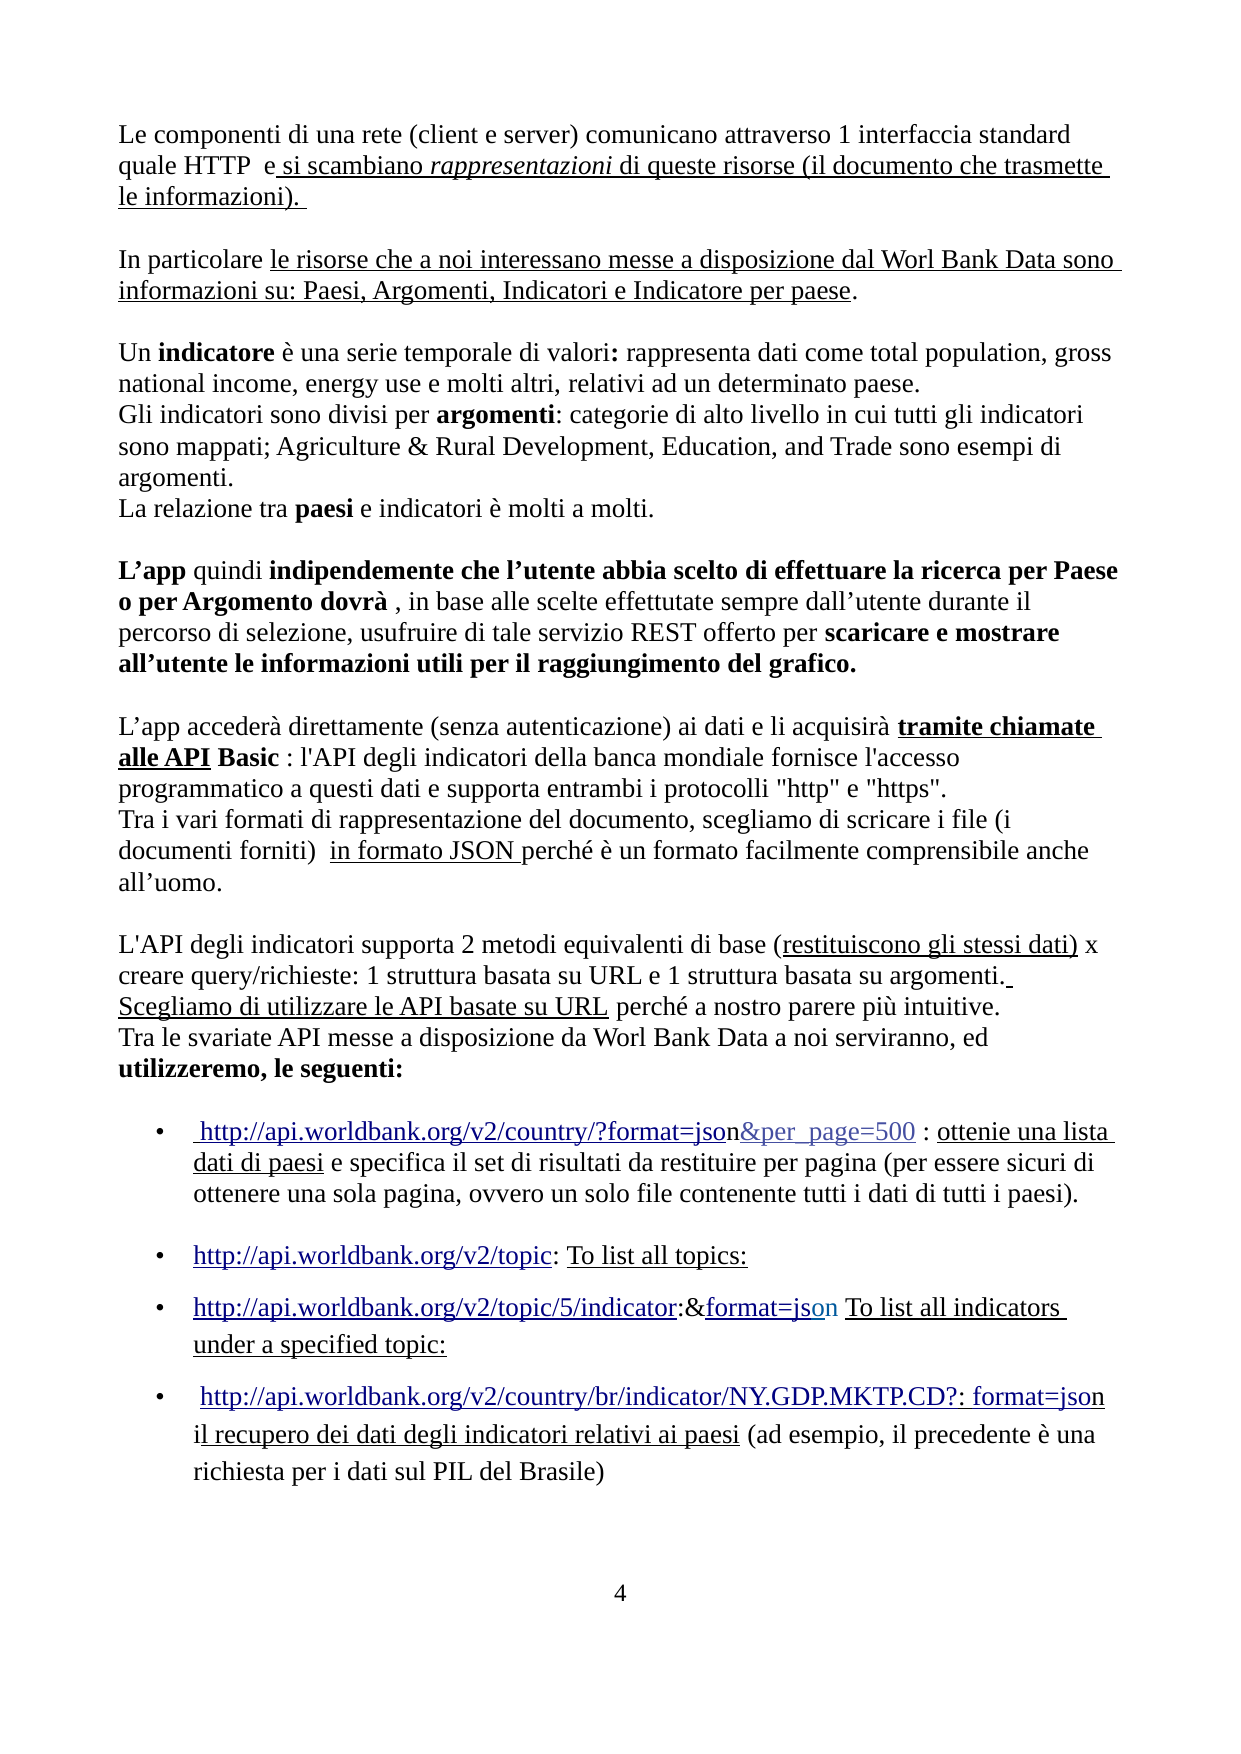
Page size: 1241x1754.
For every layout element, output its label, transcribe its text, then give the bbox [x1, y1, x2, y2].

text La relazione tra paesi e indicatori è molti a molti. [118, 492, 1122, 523]
text Scegliamo di utilizzare le API basate su URL perché a nostro parere più intuitive. [118, 990, 1122, 1021]
text Gli indicatori sono divisi per argomenti: categorie di alto livello in cui tutti gli indicatori sono mappati; Agriculture & Rural Development, Education, and Trade sono esempi di argomenti. [118, 398, 1122, 492]
list http://api.worldbank.org/v2/topic/5/indicator:&format=json To list all indicators under a specified topic: [156, 1291, 1122, 1360]
text L’app accederà direttamente (senza autenticazione) ai dati e li acquisirà tramite chiamate alle API Basic : l'API degli indicatori della banca mondiale fornisce l'accesso programmatico a questi dati e supporta entrambi i protocolli "http" e "https". Tra i vari formati di rappresentazione del documento, scegliamo di scricare i file (i documenti forniti) in formato JSON perché è un formato facilmente comprensibile anche all’uomo. [118, 710, 1122, 897]
text L’app quindi indipendemente che l’utente abbia scelto di effettuare la ricerca per Paese o per Argomento dovrà , in base alle scelte effettutate sempre dall’utente durante il percorso di selezione, usufruire di tale servizio REST offerto per scaricare e mostrare all’utente le informazioni utili per il raggiungimento del grafico. [118, 554, 1122, 679]
text Le componenti di una rete (client e server) comunicano attraverso 1 interfaccia standard quale HTTP e si scambiano rappresentazioni di queste risorse (il documento che trasmette le informazioni). [118, 118, 1122, 212]
list http://api.worldbank.org/v2/topic: To list all topics: [156, 1239, 1122, 1271]
text Tra le svariate API messe a disposizione da Worl Bank Data a noi serviranno, ed utilizzeremo, le seguenti: [118, 1021, 1122, 1084]
text Un indicatore è una serie temporale di valori: rappresenta dati come total population, gross national income, energy use e molti altri, relativi ad un determinato paese. [118, 336, 1122, 398]
text In particolare le risorse che a noi interessano messe a disposizione dal Worl Bank Data sono informazioni su: Paesi, Argomenti, Indicatori e Indicatore per paese. [118, 243, 1122, 305]
list http://api.worldbank.org/v2/country/br/indicator/NY.GDP.MKTP.CD?: format=json il recupero dei dati degli indicatori relativi ai paesi (ad esempio, il precedente è una richiesta per i dati sul PIL del Brasile) [156, 1380, 1122, 1486]
text L'API degli indicatori supporta 2 metodi equivalenti di base (restituiscono gli stessi dati) x creare query/richieste: 1 struttura basata su URL e 1 struttura basata su argomenti. [118, 928, 1122, 990]
list http://api.worldbank.org/v2/country/?format=json&per_page=500 : ottenie una lista dati di paesi e specifica il set di risultati da restituire per pagina (per essere sicuri di ottenere una sola pagina, ovvero un solo file contenente tutti i dati di tutti i paesi). [156, 1115, 1122, 1208]
